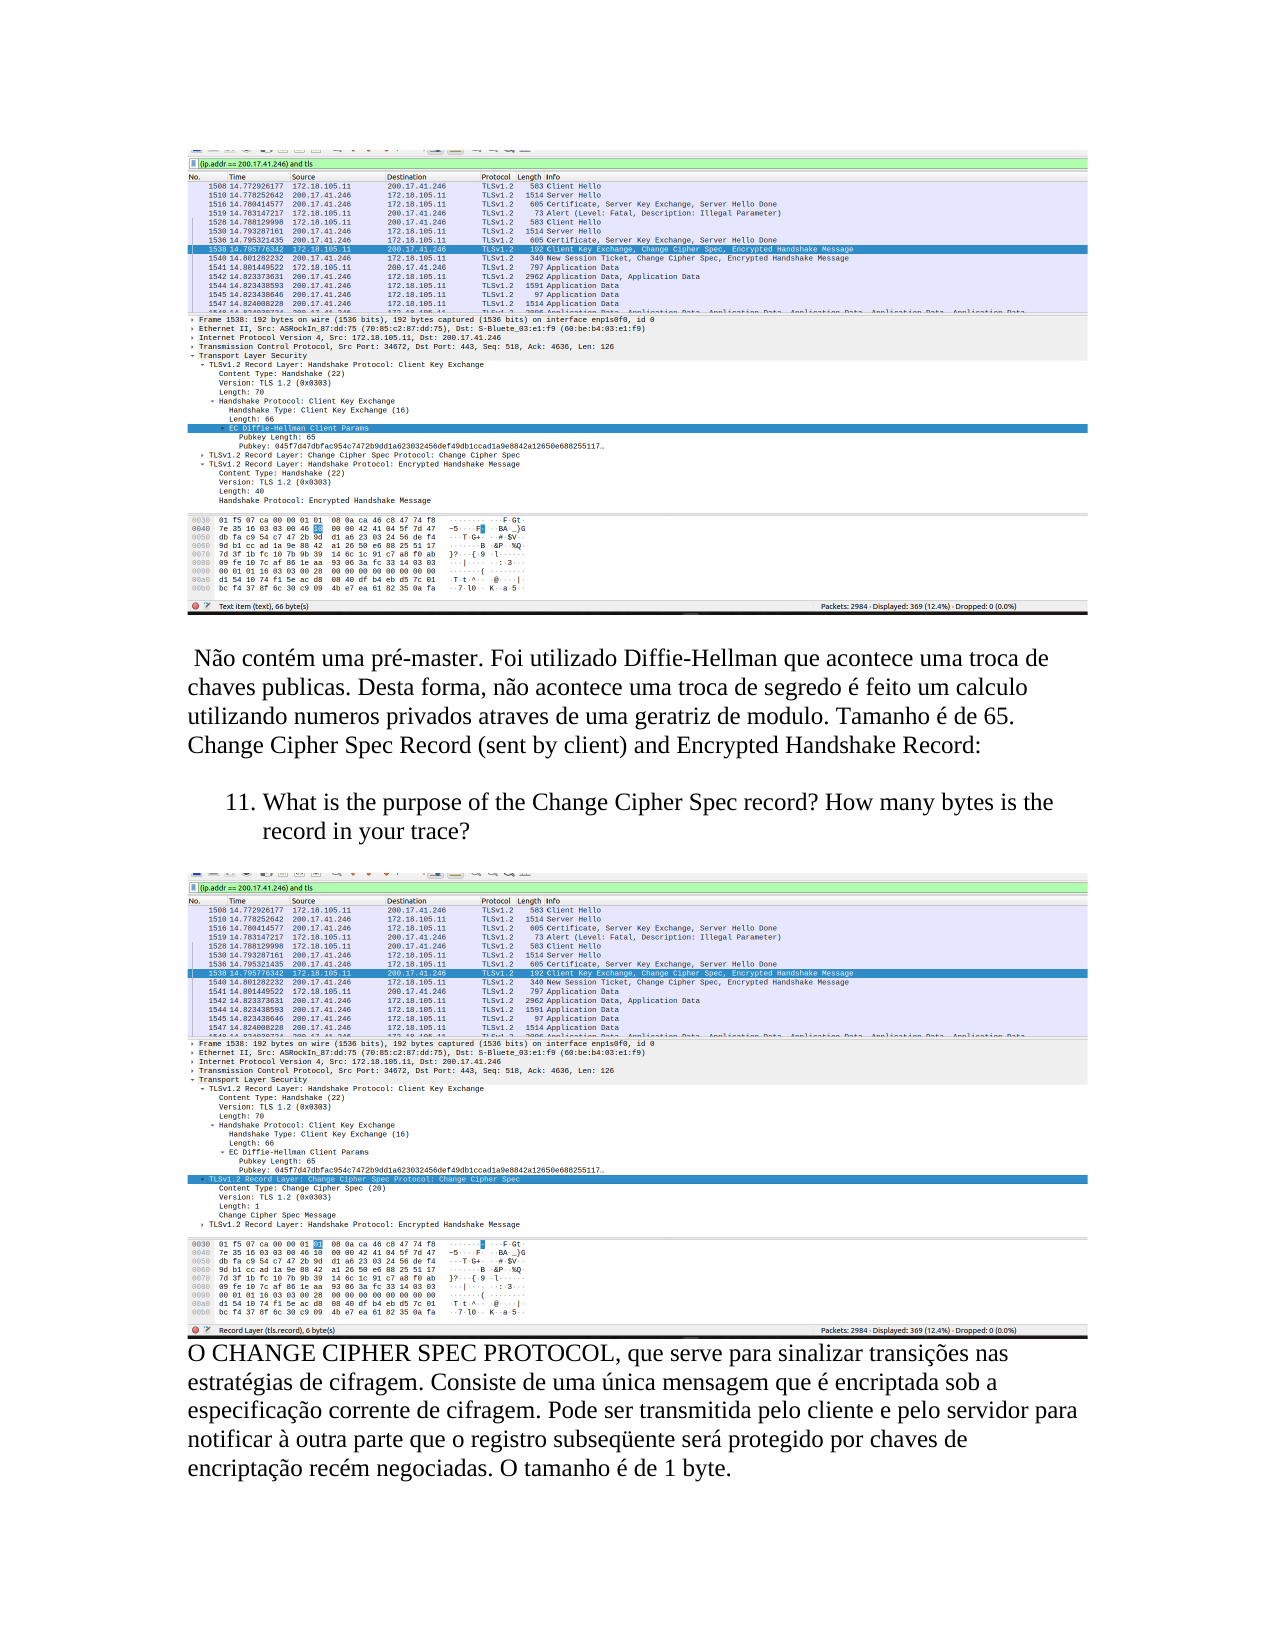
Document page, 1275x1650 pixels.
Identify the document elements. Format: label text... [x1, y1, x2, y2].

text O CHANGE CIPHER SPEC PROTOCOL, que serve para sinalizar transições nas estratégias de cifragem. Consiste de uma única mensagem que é encriptada sob a especificação corrente de cifragem. Pode ser transmitida pelo cliente e pelo servidor para notificar à outra parte que o registro subseqüente será protegido por chaves de encriptação recém negociadas. O tamanho é de 1 byte. [187, 1339, 1087, 1482]
picture [187, 150, 1088, 615]
text Não contém uma pré-master. Foi utilizado Diffie-Hellman que acontece uma troca de chaves publicas. Desta forma, não acontece uma troca de segredo é feito um calculo utilizando numeros privados atraves de uma geratriz de modulo. Tamanho é de 65. [187, 643, 1087, 730]
list What is the purpose of the Change Cipher Spec record? How many bytes is the record in your trace? [225, 787, 1087, 845]
text Change Cipher Spec Record (sent by client) and Encrypted Handshake Record: [187, 730, 1087, 758]
picture [187, 873, 1088, 1339]
